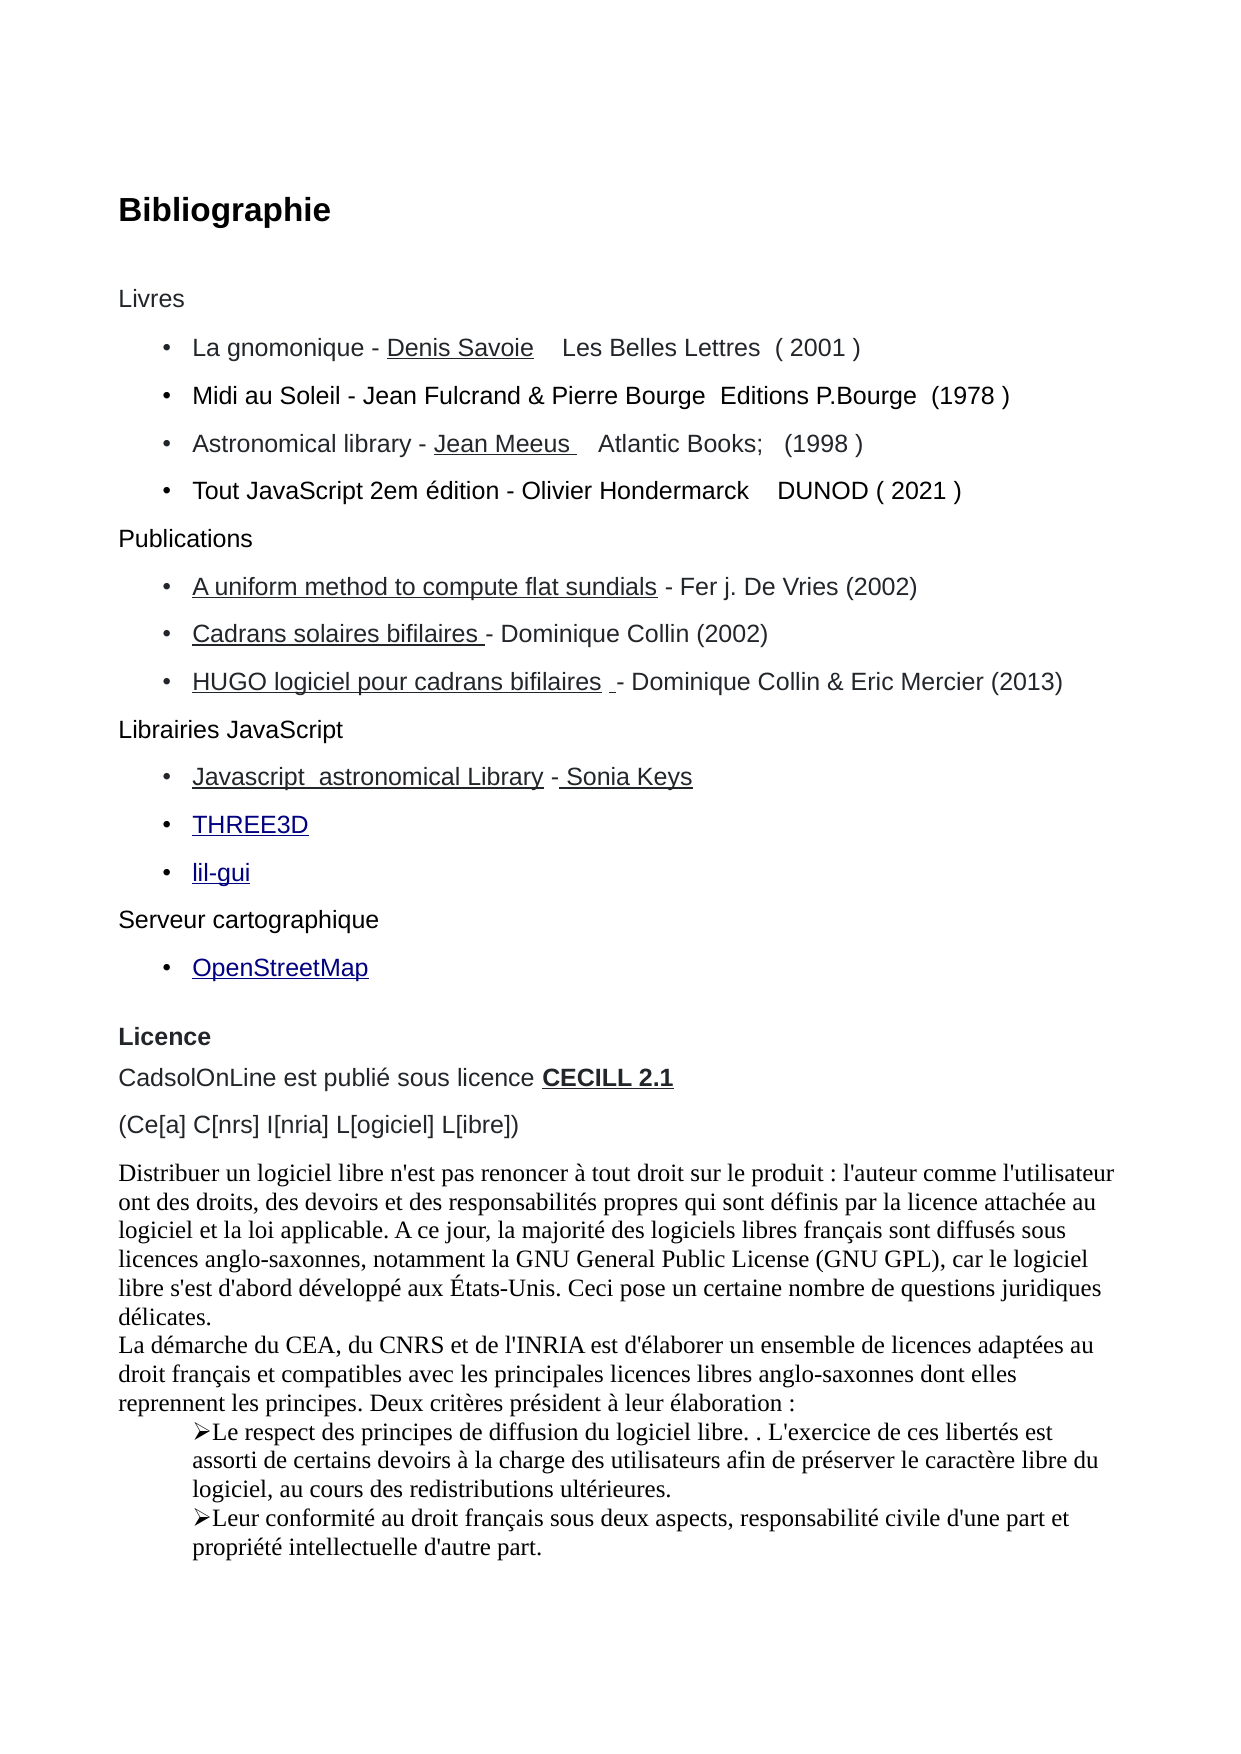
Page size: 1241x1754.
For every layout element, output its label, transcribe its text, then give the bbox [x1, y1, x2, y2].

subtitle Licence [118, 1022, 1122, 1050]
text La démarche du CEA, du CNRS et de l'INRIA est d'élaborer un ensemble de licences adaptées au droit français et compatibles avec les principales licences libres anglo-saxonnes dont elles reprennent les principes. Deux critères président à leur élaboration : [118, 1331, 1122, 1417]
list OpenStreetMap [162, 953, 1122, 982]
text Serveur cartographique [118, 906, 1122, 934]
list HUGO logiciel pour cadrans bifilaires - Dominique Collin & Eric Mercier (2013) [162, 667, 1122, 696]
list THREE3D [162, 810, 1122, 839]
subtitle Bibliographie [118, 190, 1122, 228]
text (Ce[a] C[nrs] I[nria] L[ogiciel] L[ibre]) [118, 1111, 1122, 1139]
list La gnomonique - Denis Savoie Les Belles Lettres ( 2001 ) [162, 333, 1122, 362]
list A uniform method to compute flat sundials - Fer j. De Vries (2002) [162, 572, 1122, 601]
list Leur conformité au droit français sous deux aspects, responsabilité civile d'une part et propriété intellectuelle d'autre part. [118, 1503, 1122, 1561]
text Librairies JavaScript [118, 715, 1122, 743]
list Astronomical library - Jean Meeus ‎ Atlantic Books; (1998 ) [162, 429, 1122, 457]
text CadsolOnLine est publié sous licence CECILL 2.1 [118, 1063, 1122, 1092]
list Cadrans solaires bifilaires - Dominique Collin (2002) [162, 619, 1122, 648]
list lil-gui [162, 858, 1122, 887]
text Publications [118, 524, 1122, 553]
list Tout JavaScript 2em édition - Olivier Hondermarck DUNOD ( 2021 ) [162, 476, 1122, 505]
list Le respect des principes de diffusion du logiciel libre. . L'exercice de ces libertés est assorti de certains devoirs à la charge des utilisateurs afin de préserver le caractère libre du logiciel, au cours des redistributions ultérieures. [118, 1417, 1122, 1503]
subtitle Livres [118, 284, 1122, 313]
list Midi au Soleil - Jean Fulcrand & Pierre Bourge Editions P.Bourge (1978 ) [162, 381, 1122, 410]
list Javascript astronomical Library - Sonia Keys [162, 762, 1122, 791]
text Distribuer un logiciel libre n'est pas renoncer à tout droit sur le produit : l'auteur comme l'utilisateur ont des droits, des devoirs et des responsabilités propres qui sont définis par la licence attachée au logiciel et la loi applicable. A ce jour, la majorité des logiciels libres français sont diffusés sous licences anglo-saxonnes, notamment la GNU General Public License (GNU GPL), car le logiciel libre s'est d'abord développé aux États-Unis. Ceci pose un certaine nombre de questions juridiques délicates. [118, 1158, 1122, 1331]
